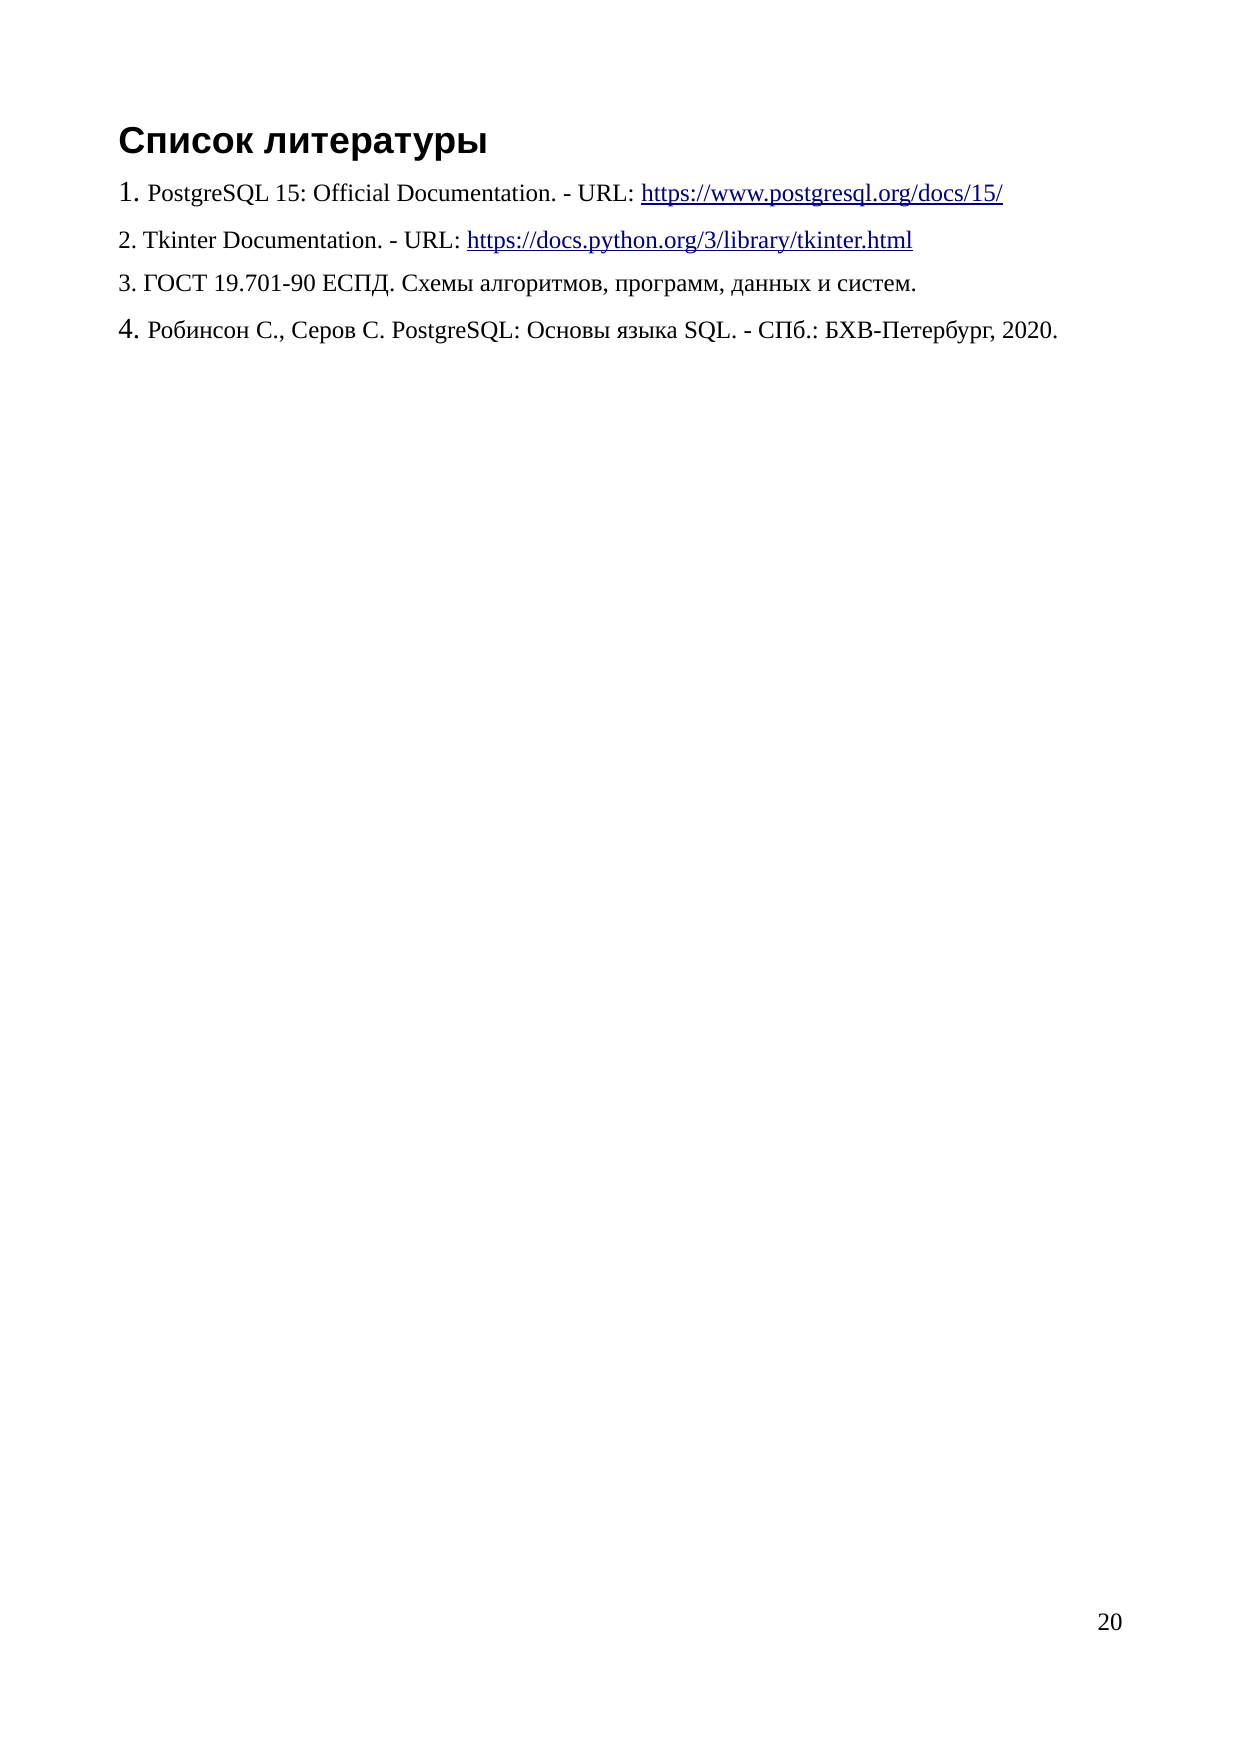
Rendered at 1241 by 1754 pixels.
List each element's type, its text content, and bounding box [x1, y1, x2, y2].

text 4. Робинсон С., Серов С. PostgreSQL: Основы языка SQL. - СПб.: БХВ-Петербург, 2020. [118, 311, 1122, 344]
text 1. PostgreSQL 15: Official Documentation. - URL: https://www.postgresql.org/docs/15/ [118, 174, 1122, 208]
text 3. ГОСТ 19.701-90 ЕСПД. Схемы алгоритмов, программ, данных и систем. [118, 268, 1122, 297]
subtitle Список литературы [118, 119, 1122, 162]
text 2. Tkinter Documentation. - URL: https://docs.python.org/3/library/tkinter.html [118, 225, 1122, 253]
